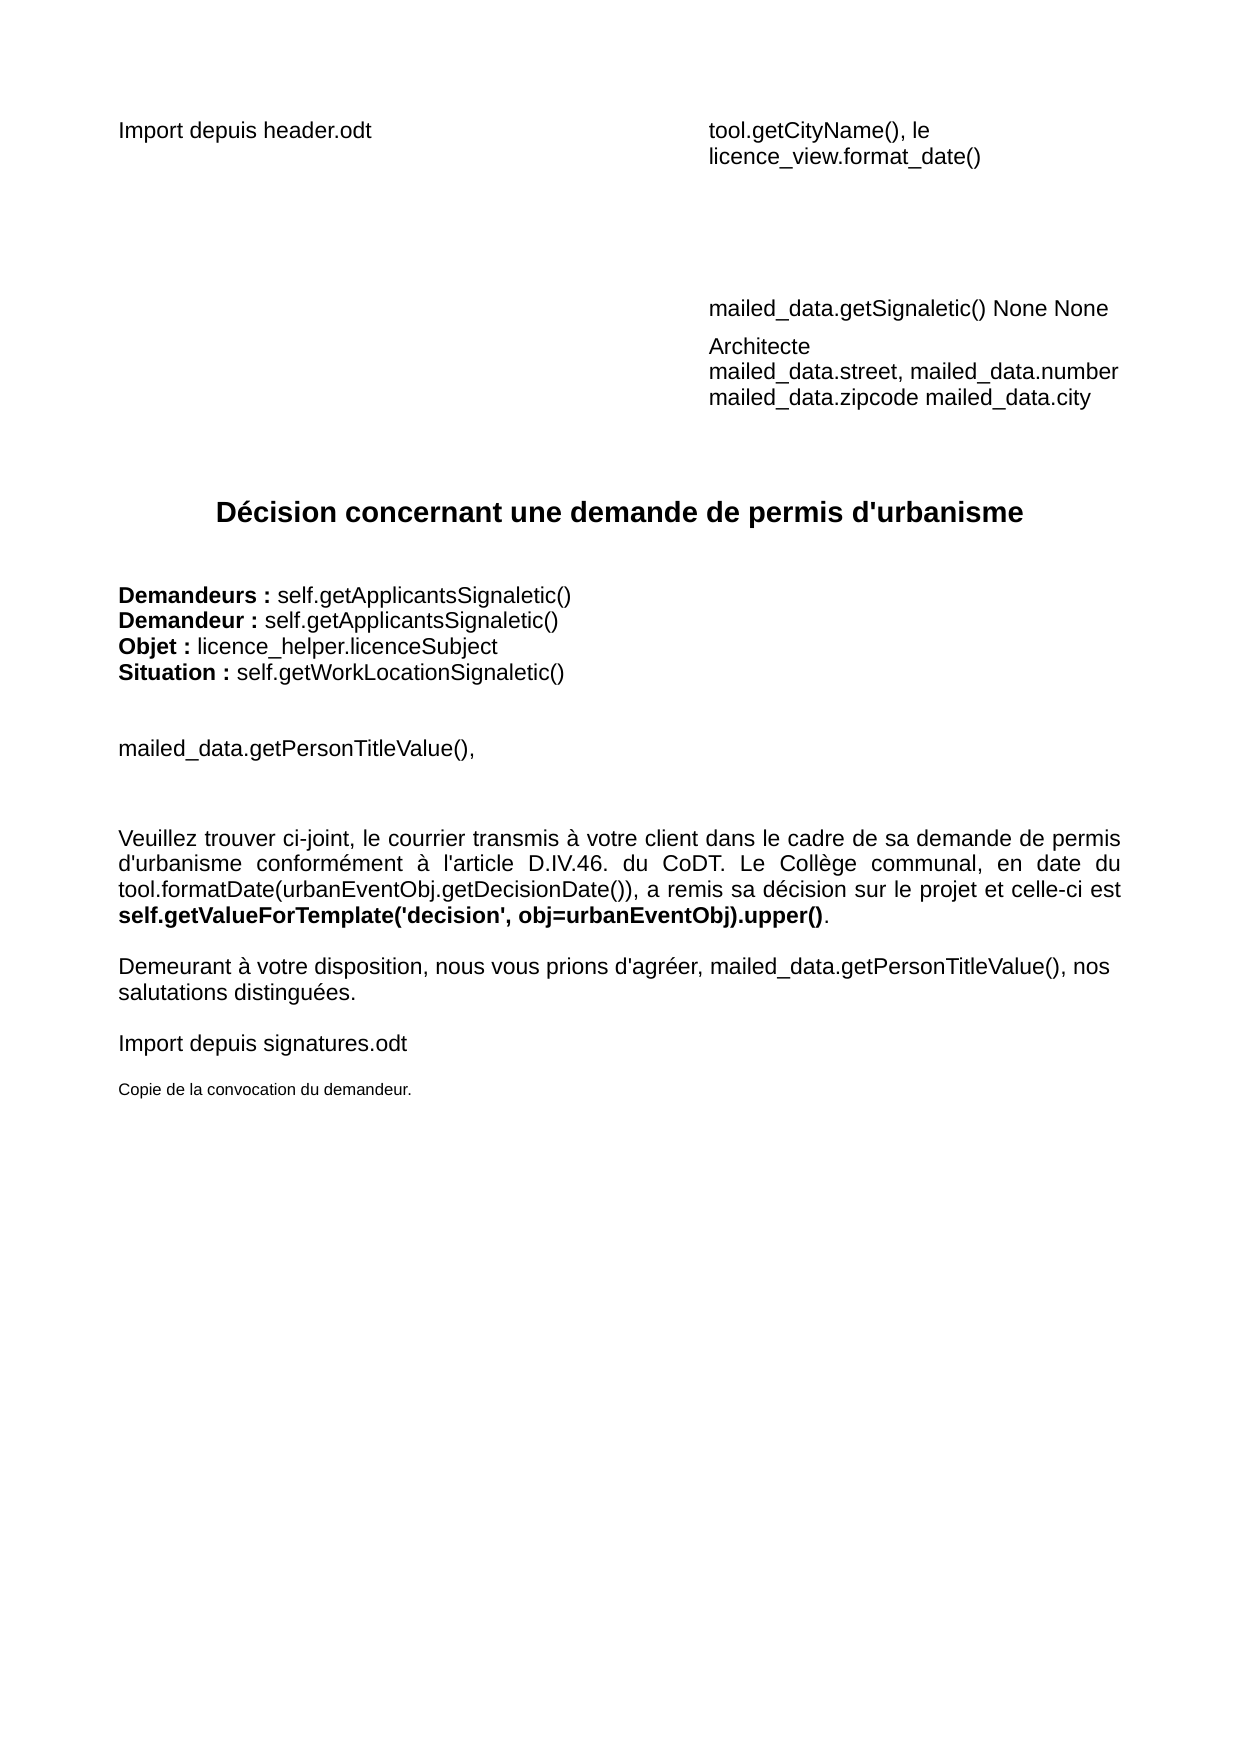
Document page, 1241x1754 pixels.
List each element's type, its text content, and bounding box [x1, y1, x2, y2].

text Demeurant à votre disposition, nous vous prions d'agréer, mailed_data.getPersonTitleValue(), nos salutations distinguées. [118, 953, 1122, 1005]
text Import depuis signatures.odt [118, 1030, 1122, 1056]
text Veuillez trouver ci-joint, le courrier transmis à votre client dans le cadre de sa demande de permis d'urbanisme conformément à l'article D.IV.46. du CoDT. Le Collège communal, en date du tool.formatDate(urbanEventObj.getDecisionDate()), a remis sa décision sur le projet et celle-ci est self.getValueForTemplate('decision', obj=urbanEventObj).upper(). [118, 825, 1122, 928]
table_header tool.getCityName(), le licence_view.format_date() mailed_data.getSignaletic() None None Architecte mailed_data.street, mailed_data.number mailed_data.zipcode mailed_data.city [709, 118, 1123, 423]
text Objet : licence_helper.licenceSubject [118, 633, 1122, 659]
text Situation : self.getWorkLocationSignaletic() [118, 659, 1122, 685]
text Copie de la convocation du demandeur. [118, 1081, 1122, 1099]
text Demandeurs : self.getApplicantsSignaletic() [118, 582, 1122, 608]
text mailed_data.getPersonTitleValue(), [118, 736, 1122, 762]
title Décision concernant une demande de permis d'urbanisme [118, 496, 1122, 529]
text Demandeur : self.getApplicantsSignaletic() [118, 608, 1122, 633]
table_header Import depuis header.odt [118, 118, 708, 423]
